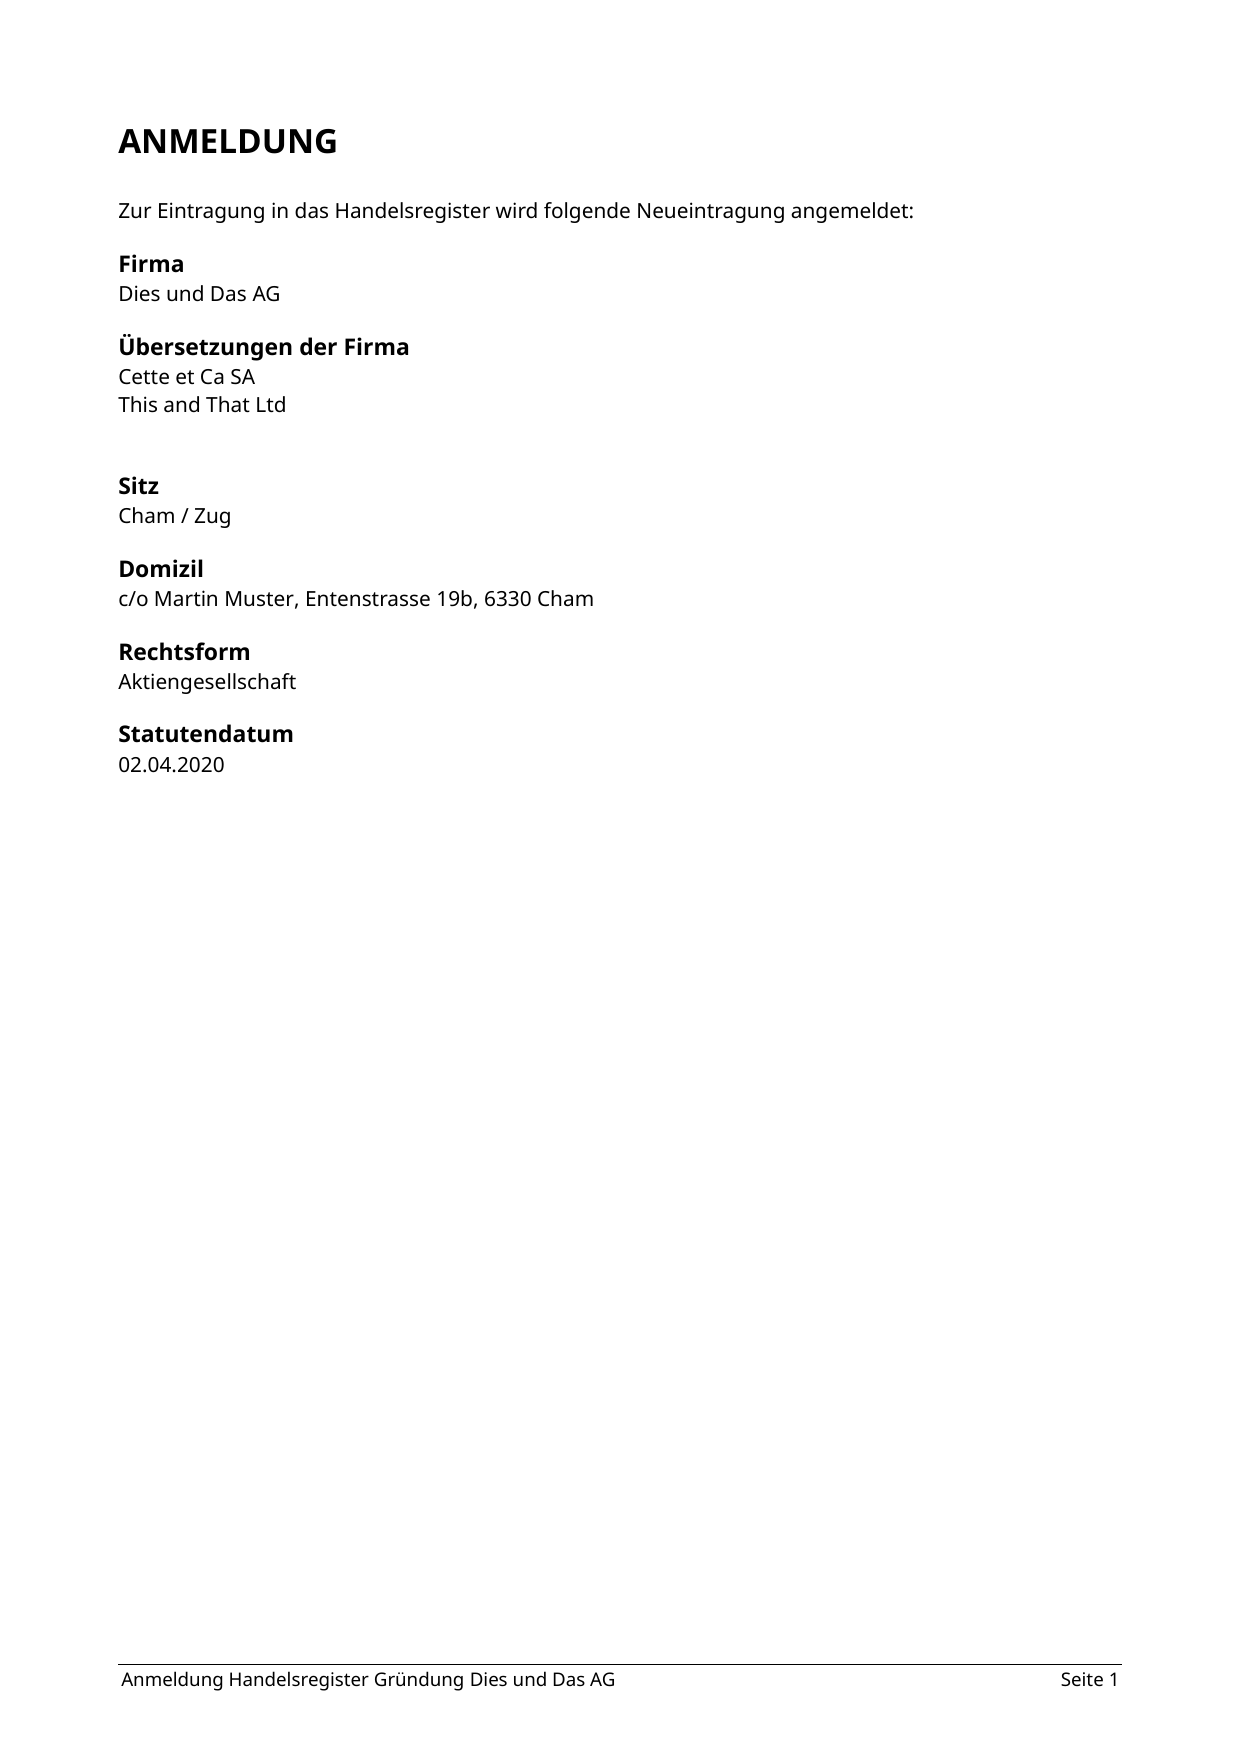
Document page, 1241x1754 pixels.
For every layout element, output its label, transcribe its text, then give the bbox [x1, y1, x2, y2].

text Cham / Zug [118, 502, 1122, 530]
text This and That Ltd [118, 390, 1122, 419]
subtitle Firma [118, 248, 1122, 279]
subtitle Übersetzungen der Firma [118, 331, 1122, 362]
subtitle Rechtsform [118, 636, 1122, 667]
text Aktiengesellschaft [118, 667, 1122, 695]
subtitle Statutendatum [118, 718, 1122, 750]
text Zur Eintragung in das Handelsregister wird folgende Neueintragung angemeldet: [118, 197, 1122, 225]
subtitle ANMELDUNG [118, 118, 1122, 163]
text Cette et Ca SA [118, 362, 1122, 390]
text Dies und Das AG [118, 279, 1122, 308]
subtitle Sitz [118, 470, 1122, 502]
subtitle Domizil [118, 553, 1122, 584]
text c/o Martin Muster, Entenstrasse 19b, 6330 Cham [118, 584, 1122, 613]
text 02.04.2020 [118, 750, 1122, 778]
